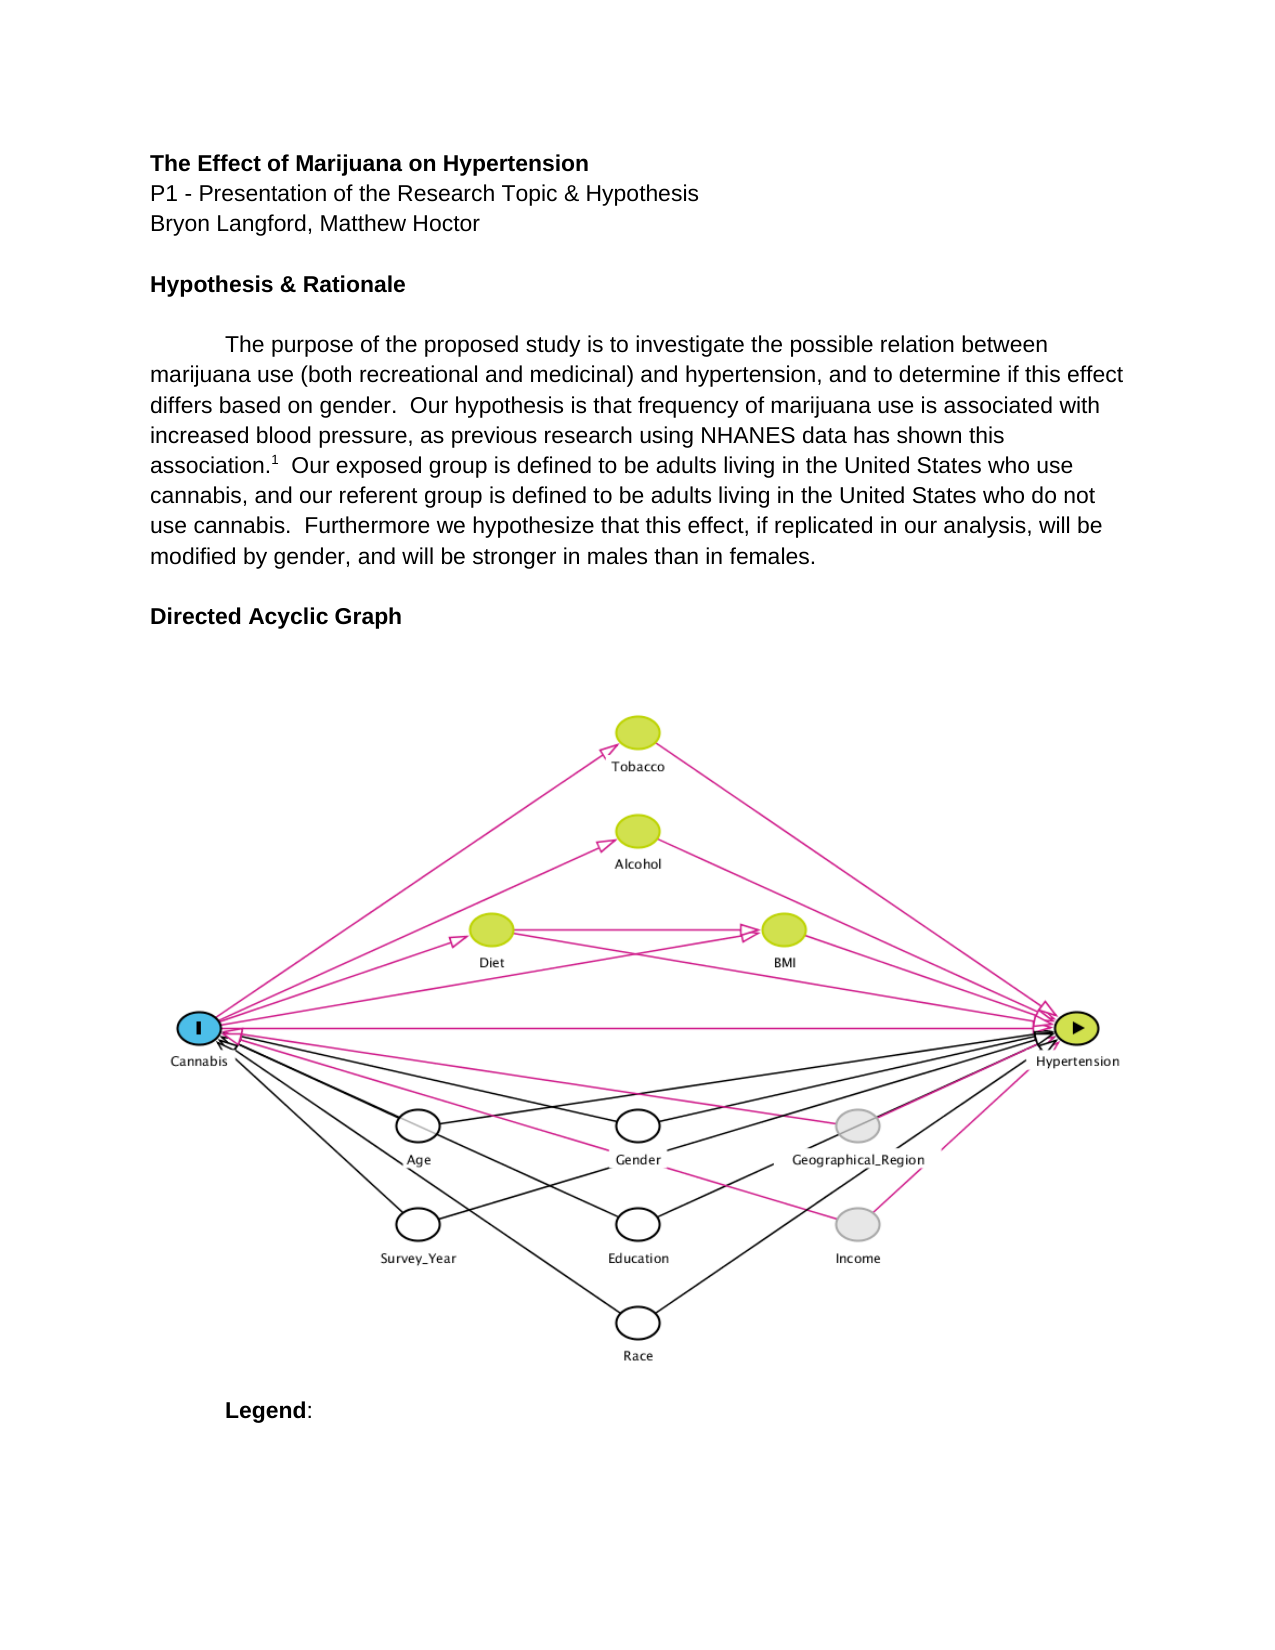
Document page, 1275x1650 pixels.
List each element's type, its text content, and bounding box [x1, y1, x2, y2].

text Legend: [150, 1397, 1125, 1423]
text The Effect of Marijuana on Hypertension [150, 150, 1125, 176]
text Bryon Langford, Matthew Hoctor [150, 210, 1125, 237]
text P1 - Presentation of the Research Topic & Hypothesis [150, 180, 1125, 207]
text Directed Acyclic Graph [150, 603, 1125, 629]
picture [150, 663, 1125, 1393]
text Hypothesis & Rationale [150, 271, 1125, 297]
text The purpose of the proposed study is to investigate the possible relation between marijuana use (both recreational and medicinal) and hypertension, and to determine if this effect differs based on gender. Our hypothesis is that frequency of marijuana use is associated with increased blood pressure, as previous research using NHANES data has shown this association.1 Our exposed group is defined to be adults living in the United States who use cannabis, and our referent group is defined to be adults living in the United States who do not use cannabis. Furthermore we hypothesize that this effect, if replicated in our analysis, will be modified by gender, and will be stronger in males than in females. [150, 331, 1125, 569]
